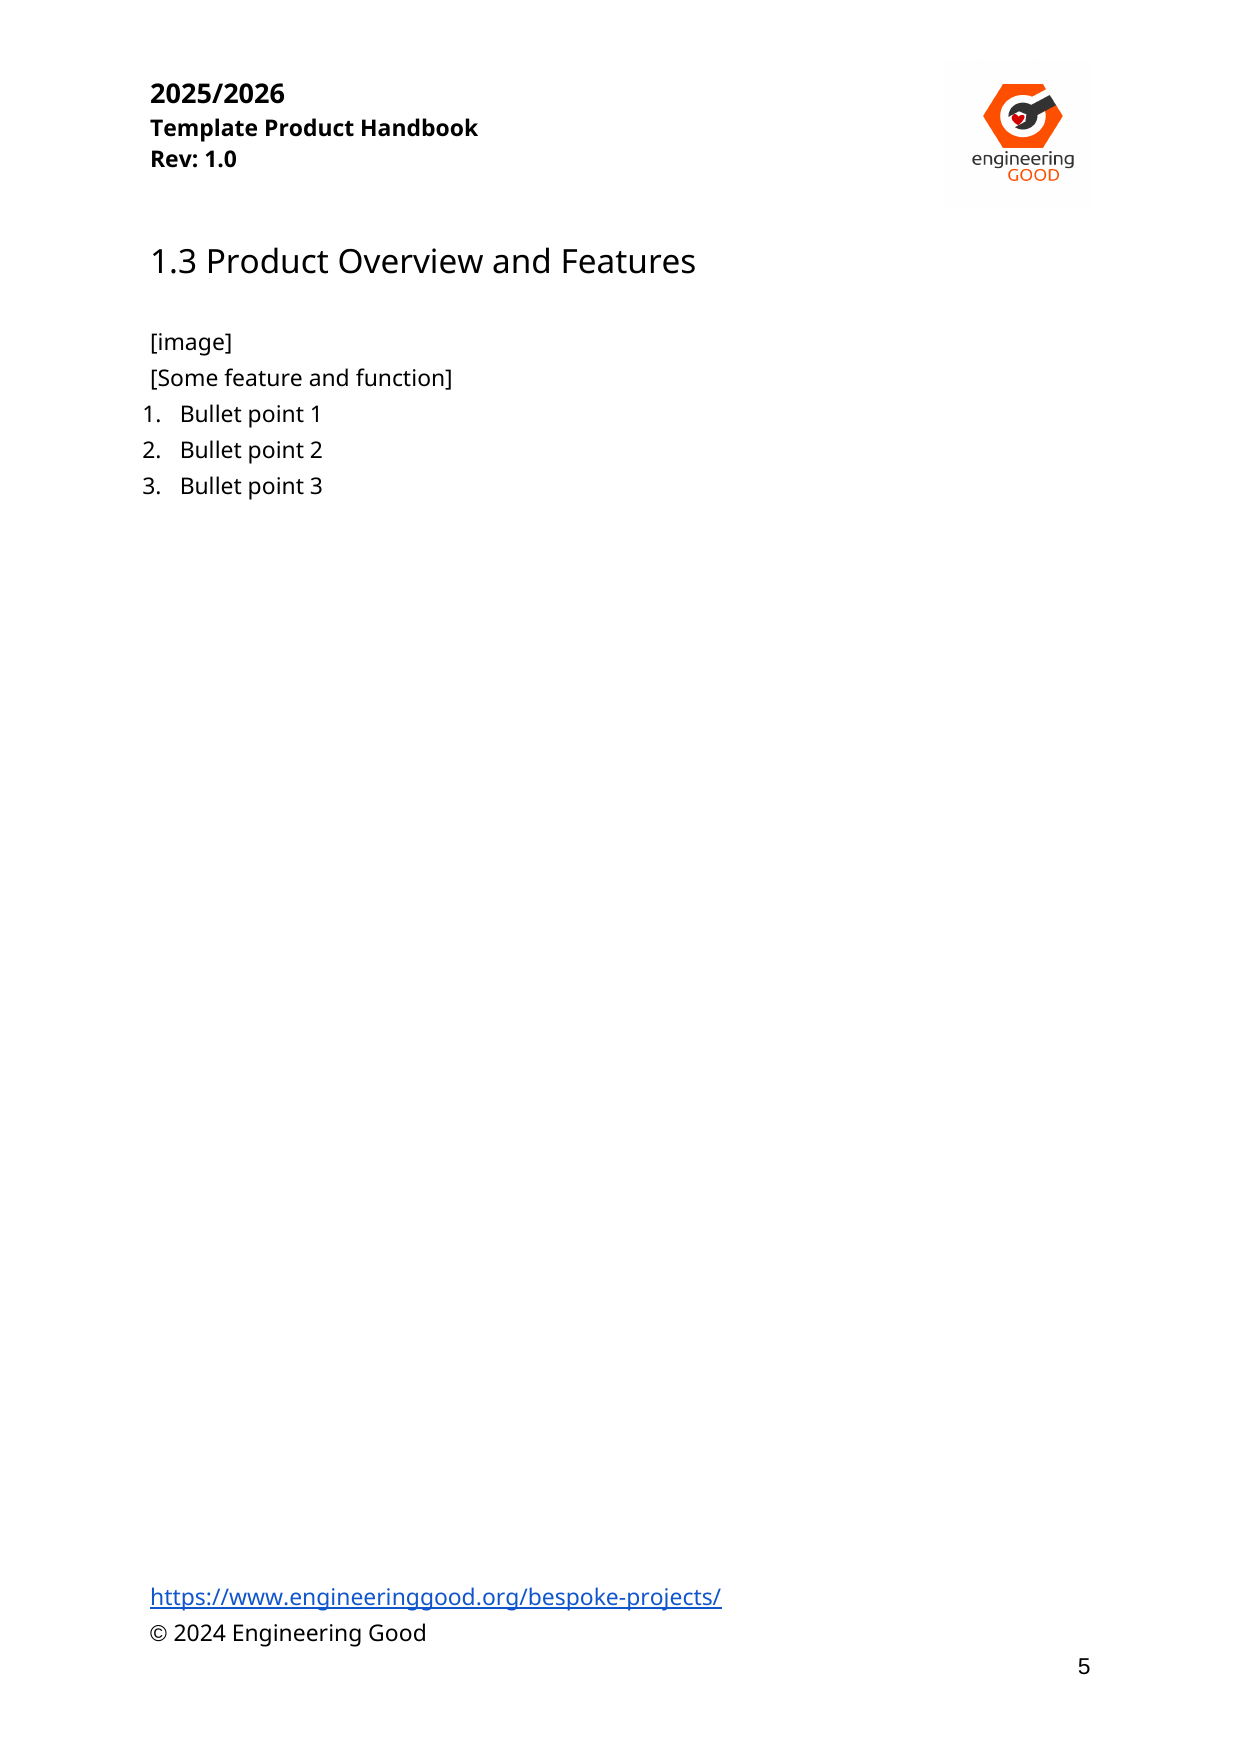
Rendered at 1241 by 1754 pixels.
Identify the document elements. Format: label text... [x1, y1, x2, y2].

list Bullet point 1 [142, 398, 1090, 429]
list Bullet point 3 [142, 470, 1090, 501]
picture [945, 59, 1093, 207]
subtitle 1.3 Product Overview and Features [150, 238, 1090, 284]
list Bullet point 2 [142, 434, 1090, 465]
text [Some feature and function] [150, 362, 1090, 393]
text [image] [150, 326, 1090, 358]
